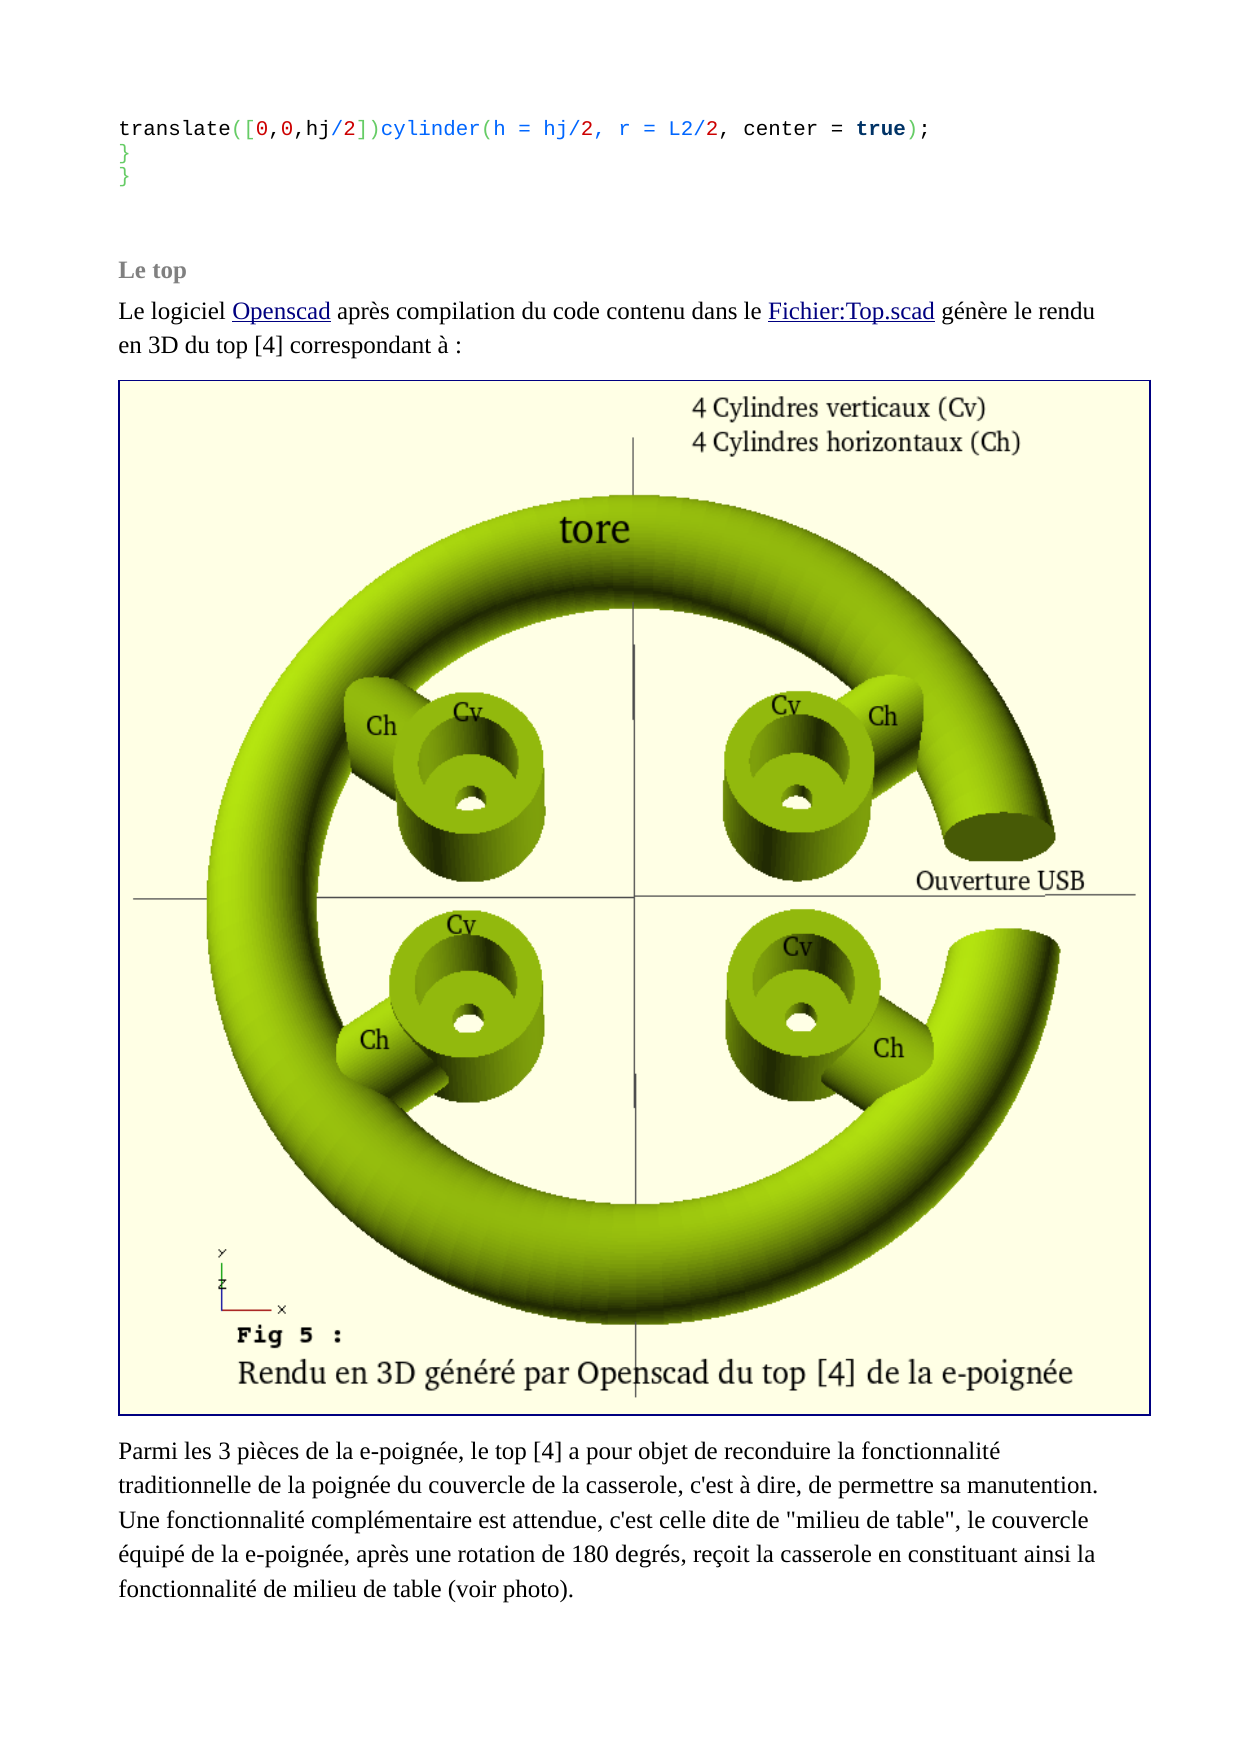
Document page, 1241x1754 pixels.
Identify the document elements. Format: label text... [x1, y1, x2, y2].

text } [118, 142, 1122, 165]
text translate([0,0,hj/2])cylinder(h = hj/2, r = L2/2, center = true); [118, 118, 1122, 142]
subtitle Le top [118, 255, 1122, 283]
text Parmi les 3 pièces de la e-poignée, le top [4] a pour objet de reconduire la fonctionnalité traditionnelle de la poignée du couvercle de la casserole, c'est à dire, de permettre sa manutention. Une fonctionnalité complémentaire est attendue, c'est celle dite de "milieu de table", le couvercle équipé de la e-poignée, après une rotation de 180 degrés, reçoit la casserole en constituant ainsi la fonctionnalité de milieu de table (voir photo). [118, 1436, 1122, 1603]
text Le logiciel Openscad après compilation du code contenu dans le Fichier:Top.scad génère le rendu en 3D du top [4] correspondant à : [118, 296, 1122, 359]
picture [120, 381, 1149, 1414]
text } [118, 165, 1122, 189]
